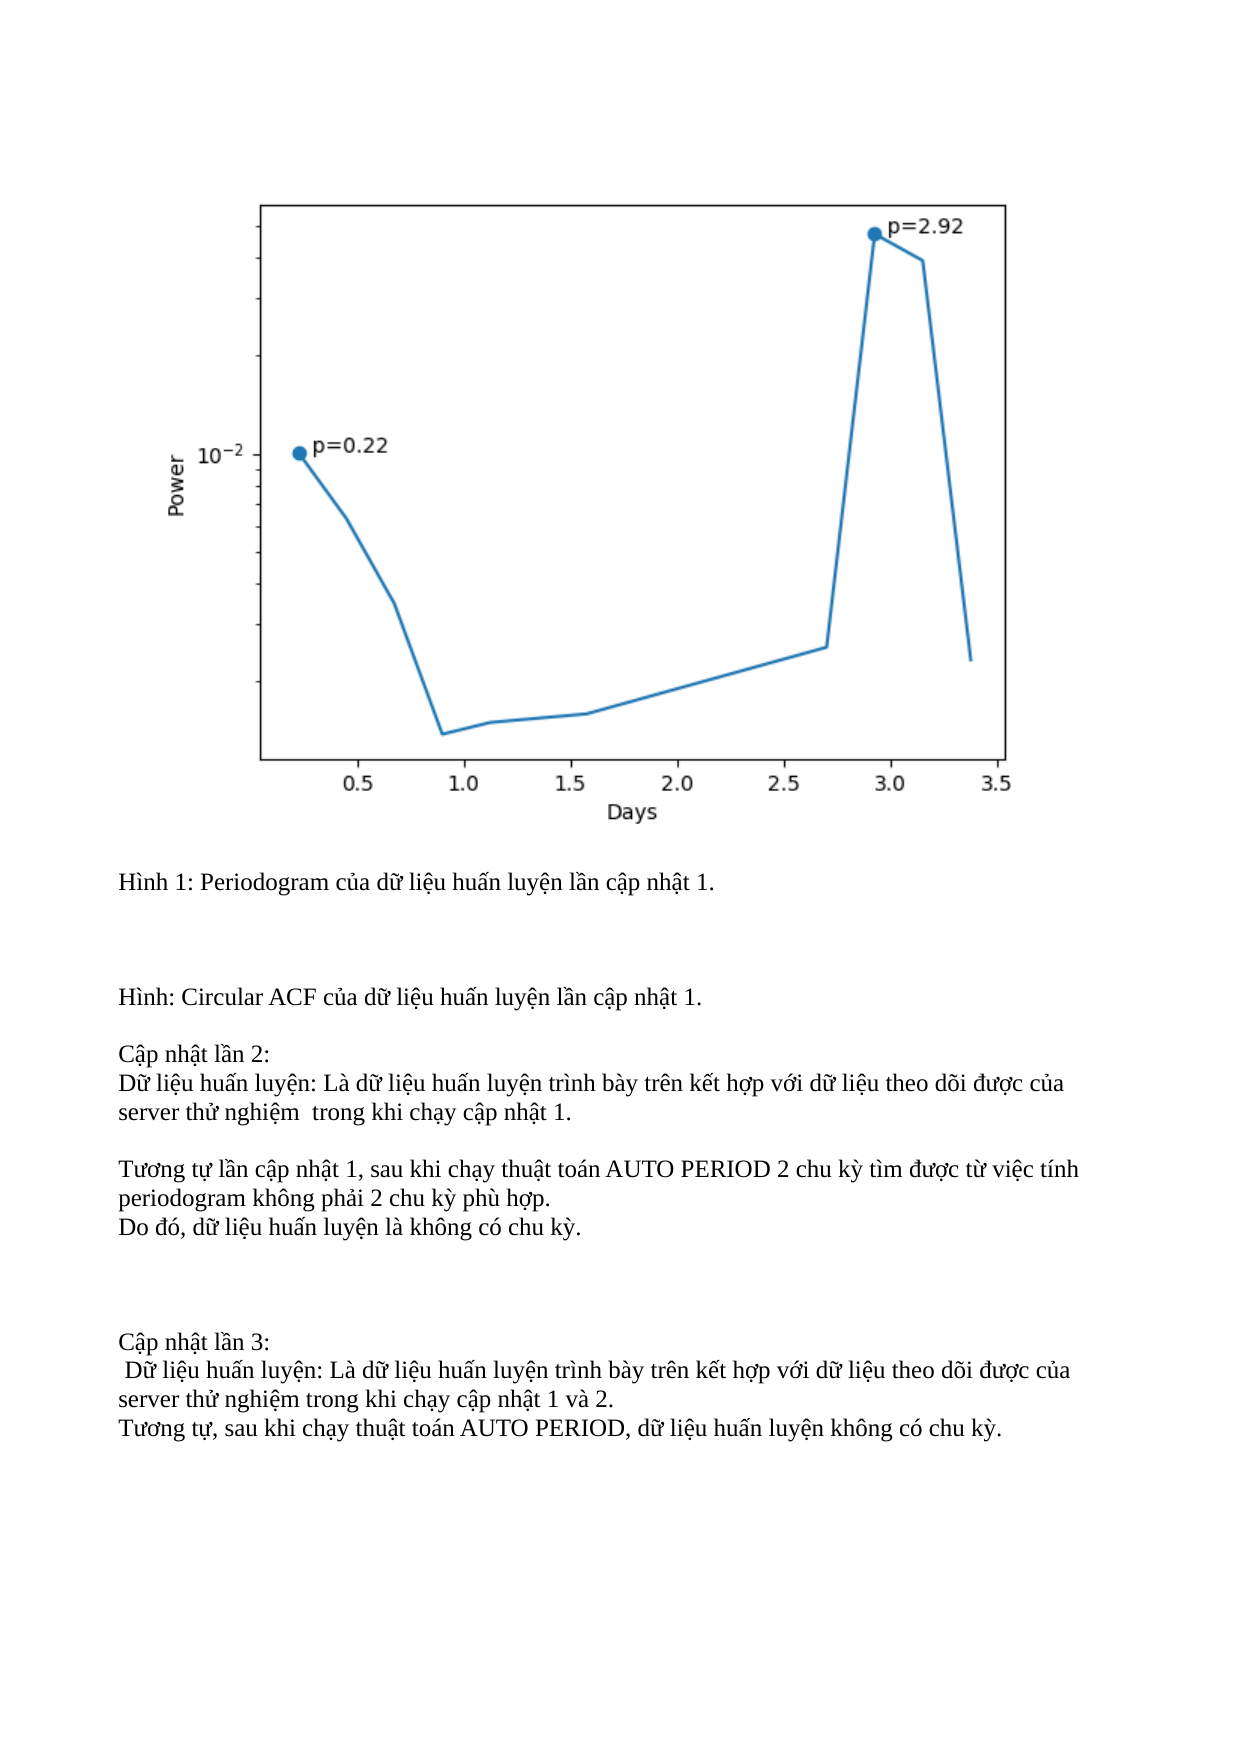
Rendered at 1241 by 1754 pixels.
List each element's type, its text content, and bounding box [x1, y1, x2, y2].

text Hình 1: Periodogram của dữ liệu huấn luyện lần cập nhật 1. [118, 867, 1122, 896]
text Cập nhật lần 2: [118, 1039, 1122, 1068]
text Hình: Circular ACF của dữ liệu huấn luyện lần cập nhật 1. [118, 982, 1122, 1011]
text Tương tự, sau khi chạy thuật toán AUTO PERIOD, dữ liệu huấn luyện không có chu kỳ. [118, 1413, 1122, 1442]
text Dữ liệu huấn luyện: Là dữ liệu huấn luyện trình bày trên kết hợp với dữ liệu theo dõi được của server thử nghiệm trong khi chạy cập nhật 1. [118, 1068, 1122, 1126]
text Cập nhật lần 3: [118, 1327, 1122, 1356]
text Tương tự lần cập nhật 1, sau khi chạy thuật toán AUTO PERIOD 2 chu kỳ tìm được từ việc tính periodogram không phải 2 chu kỳ phù hợp. [118, 1154, 1122, 1212]
text Do đó, dữ liệu huấn luyện là không có chu kỳ. [118, 1212, 1122, 1241]
picture [140, 118, 1100, 839]
text Dữ liệu huấn luyện: Là dữ liệu huấn luyện trình bày trên kết hợp với dữ liệu theo dõi được của server thử nghiệm trong khi chạy cập nhật 1 và 2. [118, 1356, 1122, 1413]
